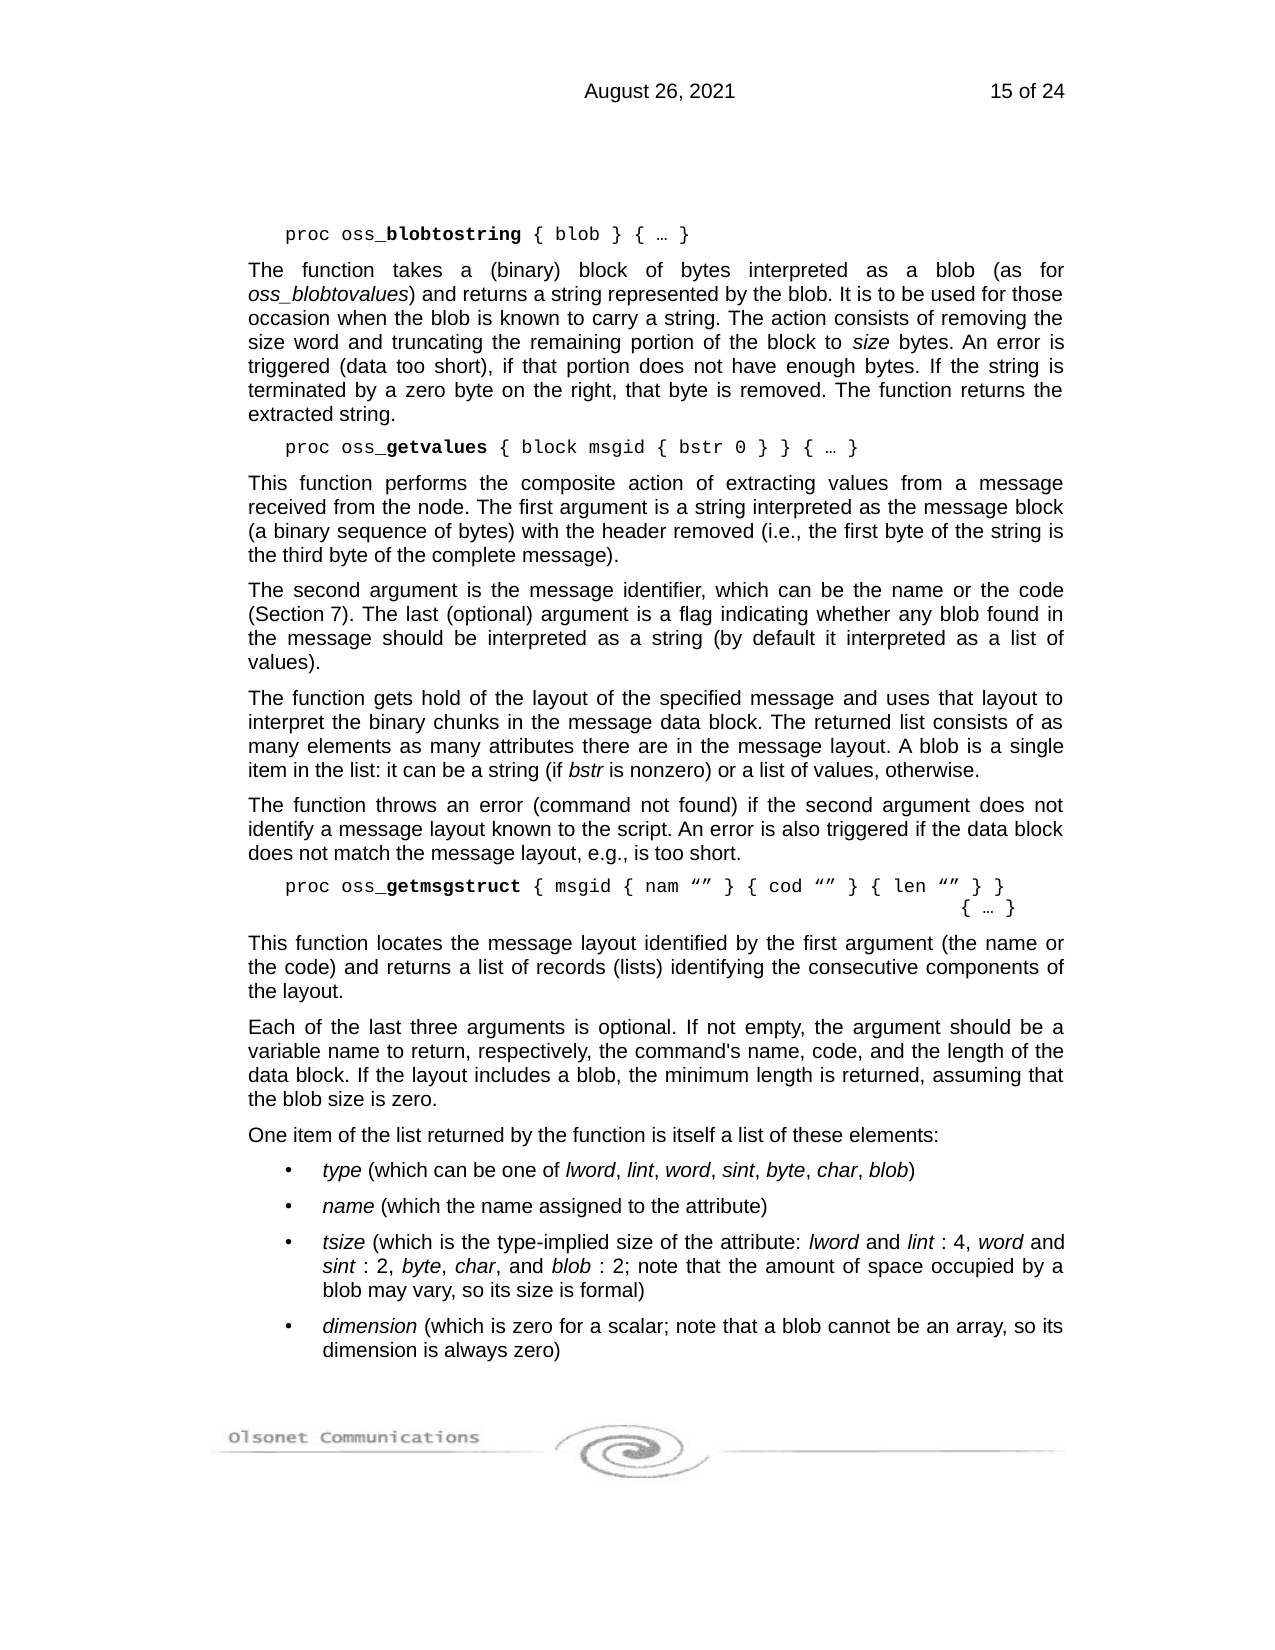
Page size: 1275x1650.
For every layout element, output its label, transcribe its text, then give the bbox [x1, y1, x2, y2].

text The function takes a (binary) block of bytes interpreted as a blob (as for oss_blobtovalues) and returns a string represented by the blob. It is to be used for those occasion when the blob is known to carry a string. The action consists of removing the size word and truncating the remaining portion of the block to size bytes. An error is triggered (data too short), if that portion does not have enough bytes. If the string is terminated by a zero byte on the right, that byte is removed. The function returns the extracted string. [248, 258, 1065, 426]
text The second argument is the message identifier, which can be the name or the code (Section 7). The last (optional) argument is a flag indicating whether any blob found in the message should be interpreted as a string (by default it interpreted as a list of values). [248, 578, 1065, 674]
text Each of the last three arguments is optional. If not empty, the argument should be a variable name to return, respectively, the command's name, code, and the length of the data block. If the layout includes a blob, the minimum length is returned, assuming that the blob size is zero. [248, 1015, 1065, 1111]
list type (which can be one of lword, lint, word, sint, byte, char, blob) [285, 1158, 1065, 1182]
text proc oss_getvalues { block msgid { bstr 0 } } { … } [285, 437, 1065, 459]
text { … } [285, 898, 1065, 919]
list dimension (which is zero for a scalar; note that a blob cannot be an array, so its dimension is always zero) [285, 1314, 1065, 1362]
text This function performs the composite action of extracting values from a message received from the node. The first argument is a string interpreted as the message block (a binary sequence of bytes) with the header removed (i.e., the first byte of the string is the third byte of the complete message). [248, 471, 1065, 566]
text The function gets hold of the layout of the specified message and uses that layout to interpret the binary chunks in the message data block. The returned list consists of as many elements as many attributes there are in the message layout. A blob is a single item in the list: it can be a string (if bstr is nonzero) or a list of values, otherwise. [248, 686, 1065, 782]
text This function locates the message layout identified by the first argument (the name or the code) and returns a list of records (lists) identifying the consecutive components of the layout. [248, 931, 1065, 1003]
list tsize (which is the type-implied size of the attribute: lword and lint : 4, word and sint : 2, byte, char, and blob : 2; note that the amount of space occupied by a blob may vary, so its size is formal) [285, 1230, 1065, 1302]
text The function throws an error (command not found) if the second argument does not identify a message layout known to the script. An error is also triggered if the data block does not match the message layout, e.g., is too short. [248, 793, 1065, 865]
text proc oss_getmsgstruct { msgid { nam “” } { cod “” } { len “” } } [285, 877, 1065, 898]
list name (which the name assigned to the attribute) [285, 1194, 1065, 1218]
text proc oss_blobtostring { blob } { … } [285, 225, 1065, 246]
text One item of the list returned by the function is itself a list of these elements: [248, 1122, 1065, 1146]
